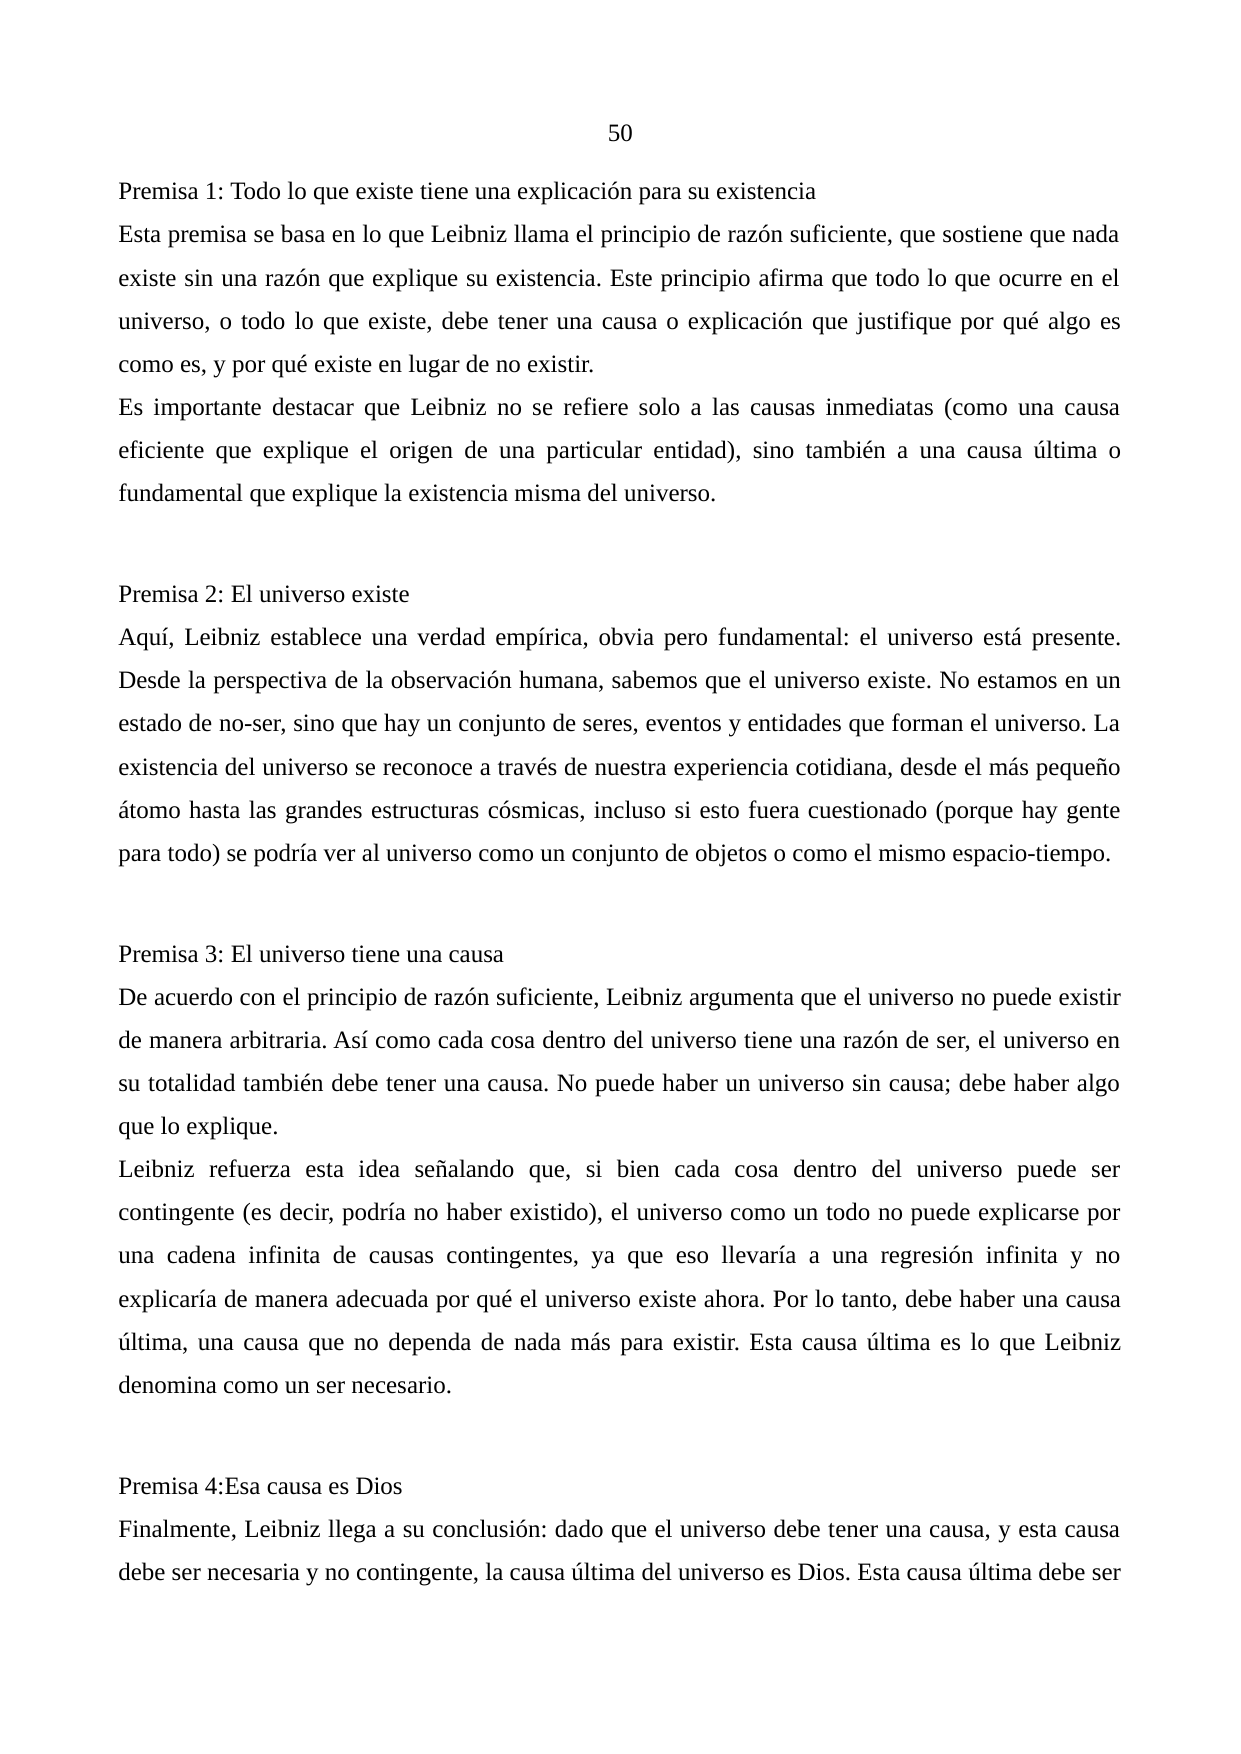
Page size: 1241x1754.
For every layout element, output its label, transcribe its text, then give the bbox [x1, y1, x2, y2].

text Premisa 3: El universo tiene una causa [118, 939, 1122, 967]
text De acuerdo con el principio de razón suficiente, Leibniz argumenta que el universo no puede existir de manera arbitraria. Así como cada cosa dentro del universo tiene una razón de ser, el universo en su totalidad también debe tener una causa. No puede haber un universo sin causa; debe haber algo que lo explique. [118, 982, 1122, 1140]
text Leibniz refuerza esta idea señalando que, si bien cada cosa dentro del universo puede ser contingente (es decir, podría no haber existido), el universo como un todo no puede explicarse por una cadena infinita de causas contingentes, ya que eso llevaría a una regresión infinita y no explicaría de manera adecuada por qué el universo existe ahora. Por lo tanto, debe haber una causa última, una causa que no dependa de nada más para existir. Esta causa última es lo que Leibniz denomina como un ser necesario. [118, 1154, 1122, 1399]
text Es importante destacar que Leibniz no se refiere solo a las causas inmediatas (como una causa eficiente que explique el origen de una particular entidad), sino también a una causa última o fundamental que explique la existencia misma del universo. [118, 392, 1122, 507]
text Premisa 2: El universo existe [118, 579, 1122, 608]
text Esta premisa se basa en lo que Leibniz llama el principio de razón suficiente, que sostiene que nada existe sin una razón que explique su existencia. Este principio afirma que todo lo que ocurre en el universo, o todo lo que existe, debe tener una causa o explicación que justifique por qué algo es como es, y por qué existe en lugar de no existir. [118, 219, 1122, 378]
text Aquí, Leibniz establece una verdad empírica, obvia pero fundamental: el universo está presente. Desde la perspectiva de la observación humana, sabemos que el universo existe. No estamos en un estado de no-ser, sino que hay un conjunto de seres, eventos y entidades que forman el universo. La existencia del universo se reconoce a través de nuestra experiencia cotidiana, desde el más pequeño átomo hasta las grandes estructuras cósmicas, incluso si esto fuera cuestionado (porque hay gente para todo) se podría ver al universo como un conjunto de objetos o como el mismo espacio-tiempo. [118, 622, 1122, 867]
text Premisa 1: Todo lo que existe tiene una explicación para su existencia [118, 176, 1122, 205]
text Premisa 4:Esa causa es Dios [118, 1471, 1122, 1499]
text Finalmente, Leibniz llega a su conclusión: dado que el universo debe tener una causa, y esta causa debe ser necesaria y no contingente, la causa última del universo es Dios. Esta causa última debe ser [118, 1514, 1122, 1586]
